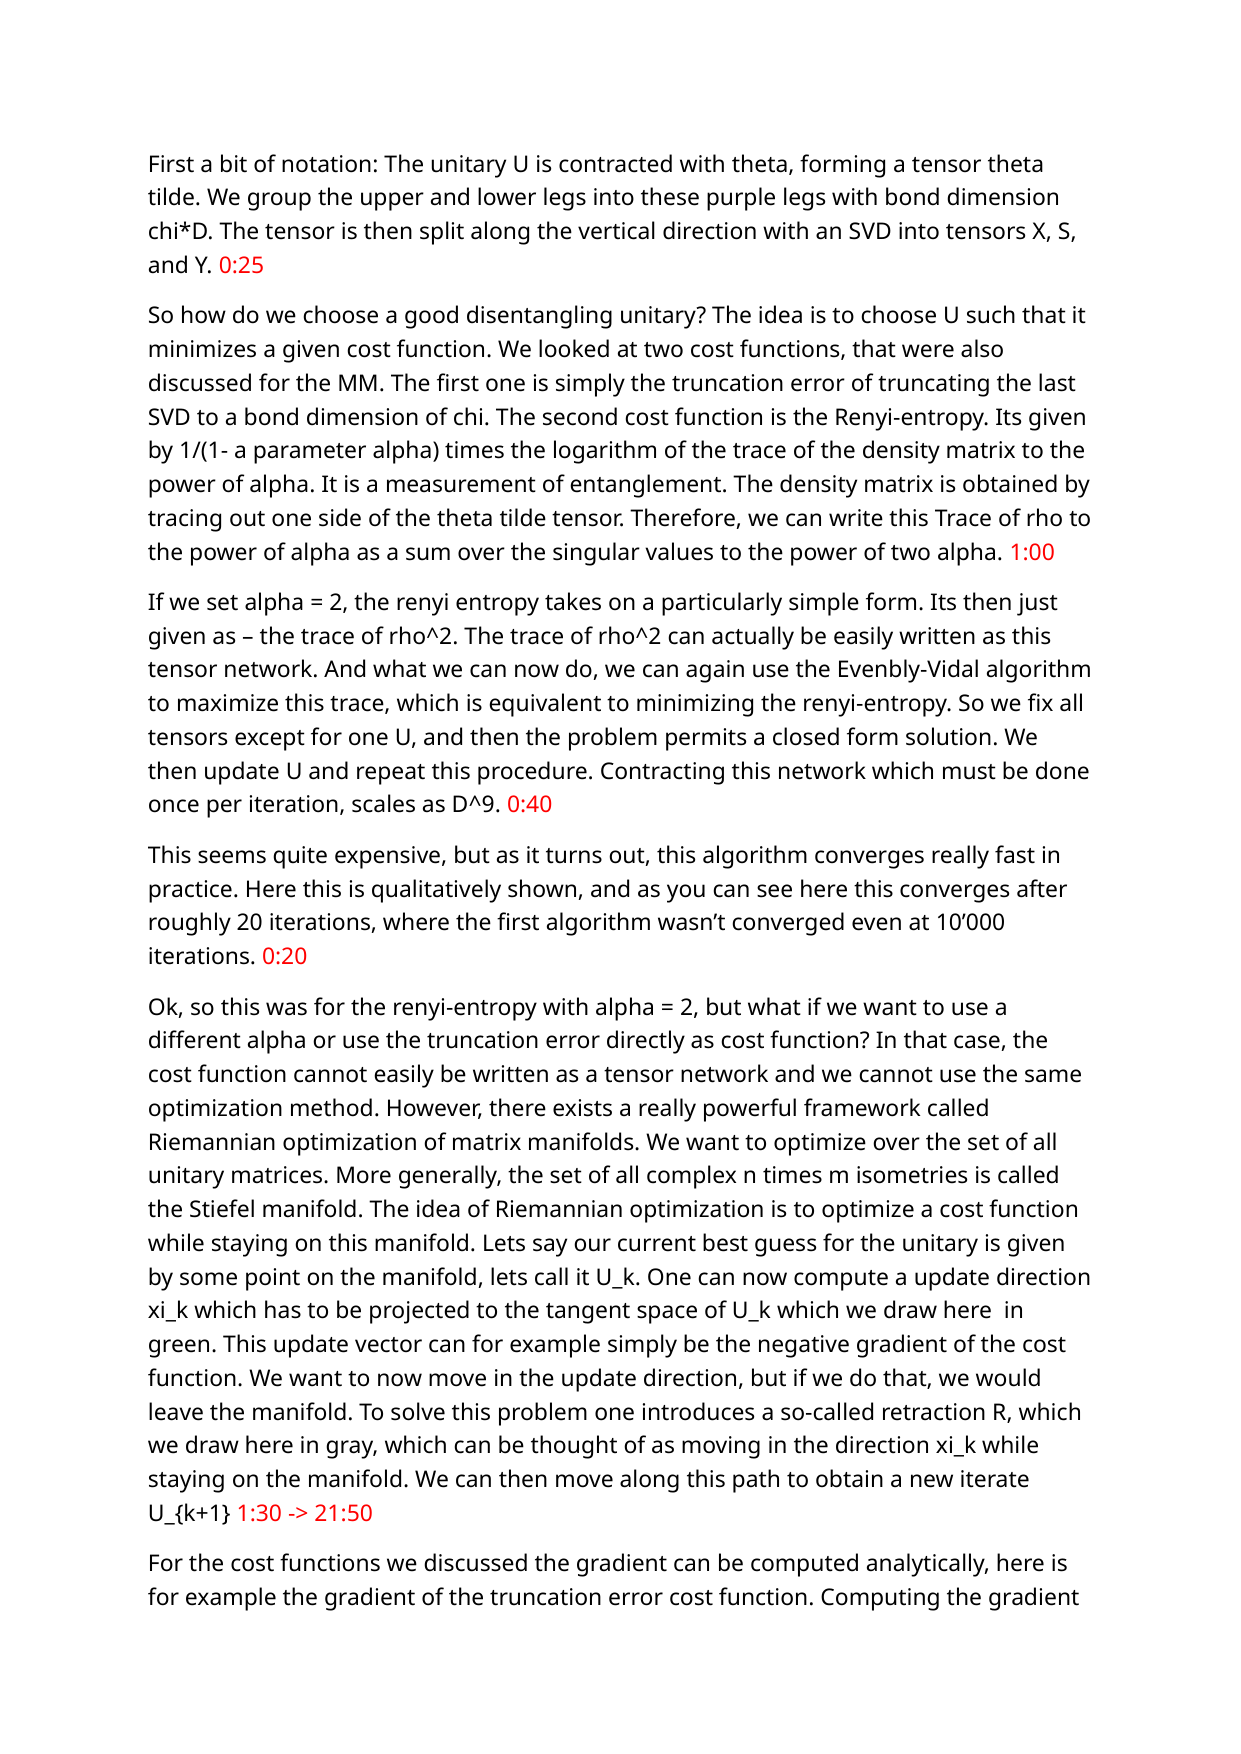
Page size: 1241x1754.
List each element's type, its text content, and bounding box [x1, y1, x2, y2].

text For the cost functions we discussed the gradient can be computed analytically, here is for example the gradient of the truncation error cost function. Computing the gradient [148, 1547, 1093, 1612]
text So how do we choose a good disentangling unitary? The idea is to choose U such that it minimizes a given cost function. We looked at two cost functions, that were also discussed for the MM. The first one is simply the truncation error of truncating the last SVD to a bond dimension of chi. The second cost function is the Renyi-entropy. Its given by 1/(1- a parameter alpha) times the logarithm of the trace of the density matrix to the power of alpha. It is a measurement of entanglement. The density matrix is obtained by tracing out one side of the theta tilde tensor. Therefore, we can write this Trace of rho to the power of alpha as a sum over the singular values to the power of two alpha. 1:00 [148, 299, 1093, 567]
text If we set alpha = 2, the renyi entropy takes on a particularly simple form. Its then just given as – the trace of rho^2. The trace of rho^2 can actually be easily written as this tensor network. And what we can now do, we can again use the Evenbly-Vidal algorithm to maximize this trace, which is equivalent to minimizing the renyi-entropy. So we fix all tensors except for one U, and then the problem permits a closed form solution. We then update U and repeat this procedure. Contracting this network which must be done once per iteration, scales as D^9. 0:40 [148, 586, 1093, 820]
text This seems quite expensive, but as it turns out, this algorithm converges really fast in practice. Here this is qualitatively shown, and as you can see here this converges after roughly 20 iterations, where the first algorithm wasn’t converged even at 10’000 iterations. 0:20 [148, 839, 1093, 971]
text Ok, so this was for the renyi-entropy with alpha = 2, but what if we want to use a different alpha or use the truncation error directly as cost function? In that case, the cost function cannot easily be written as a tensor network and we cannot use the same optimization method. However, there exists a really powerful framework called Riemannian optimization of matrix manifolds. We want to optimize over the set of all unitary matrices. More generally, the set of all complex n times m isometries is called the Stiefel manifold. The idea of Riemannian optimization is to optimize a cost function while staying on this manifold. Lets say our current best guess for the unitary is given by some point on the manifold, lets call it U_k. One can now compute a update direction xi_k which has to be projected to the tangent space of U_k which we draw here in green. This update vector can for example simply be the negative gradient of the cost function. We want to now move in the update direction, but if we do that, we would leave the manifold. To solve this problem one introduces a so-called retraction R, which we draw here in gray, which can be thought of as moving in the direction xi_k while staying on the manifold. We can then move along this path to obtain a new iterate U_{k+1} 1:30 -> 21:50 [148, 991, 1093, 1528]
text First a bit of notation: The unitary U is contracted with theta, forming a tensor theta tilde. We group the upper and lower legs into these purple legs with bond dimension chi*D. The tensor is then split along the vertical direction with an SVD into tensors X, S, and Y. 0:25 [148, 148, 1093, 280]
